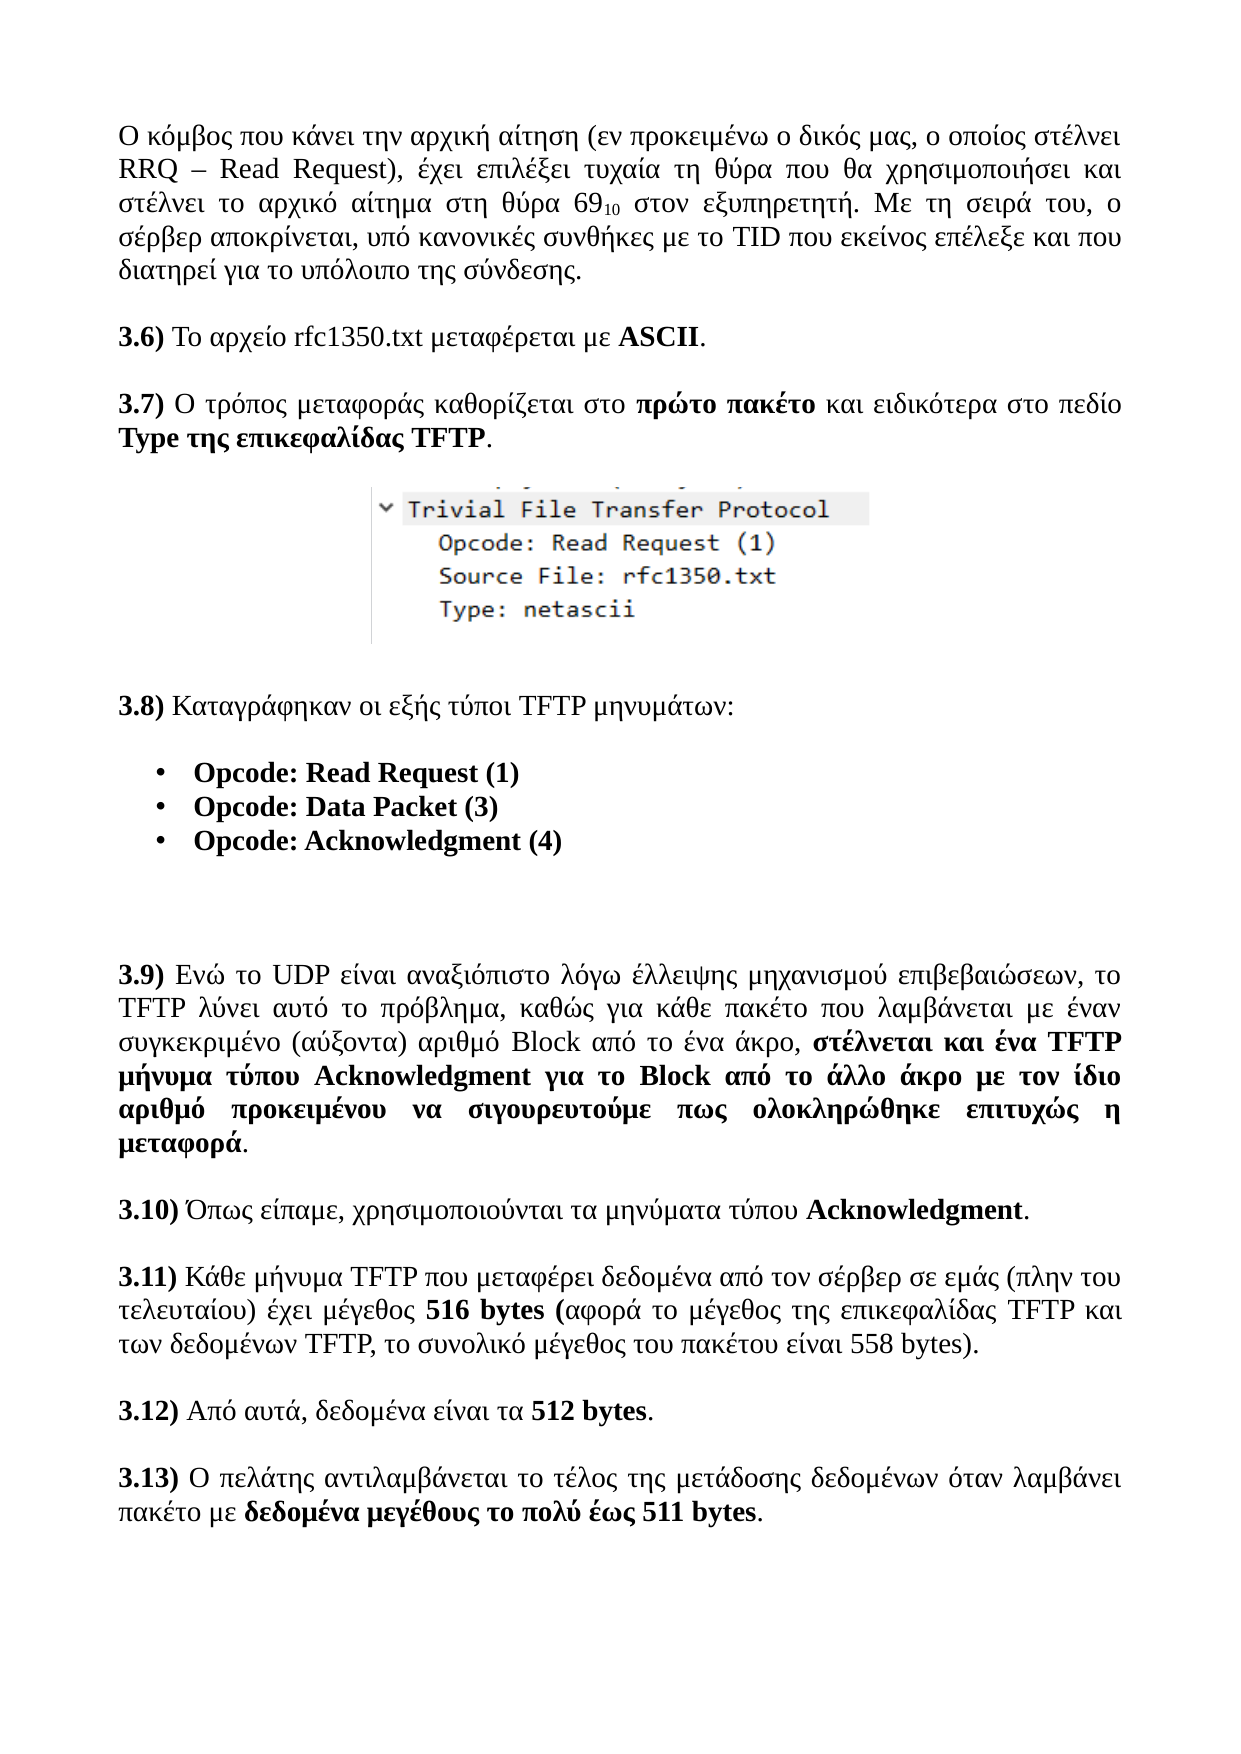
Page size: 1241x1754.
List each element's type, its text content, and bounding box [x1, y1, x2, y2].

picture [371, 487, 870, 644]
text 3.8) Καταγράφηκαν οι εξής τύποι TFTP μηνυμάτων: [118, 688, 1122, 722]
text 3.11) Κάθε μήνυμα TFTP που μεταφέρει δεδομένα από τον σέρβερ σε εμάς (πλην του τελευταίου) έχει μέγεθος 516 bytes (αφορά το μέγεθος της επικεφαλίδας TFTP και των δεδομένων TFTP, το συνολικό μέγεθος του πακέτου είναι 558 bytes). [118, 1259, 1122, 1359]
list Opcode: Data Packet (3) [156, 789, 1122, 823]
text 3.13) Ο πελάτης αντιλαμβάνεται το τέλος της μετάδοσης δεδομένων όταν λαμβάνει πακέτο με δεδομένα μεγέθους το πολύ έως 511 bytes. [118, 1460, 1122, 1527]
text Ο κόμβος που κάνει την αρχική αίτηση (εν προκειμένω ο δικός μας, ο οποίος στέλνει RRQ – Read Request), έχει επιλέξει τυχαία τη θύρα που θα χρησιμοποιήσει και στέλνει το αρχικό αίτημα στη θύρα 6910 στον εξυπηρετητή. Με τη σειρά του, ο σέρβερ αποκρίνεται, υπό κανονικές συνθήκες με το TID που εκείνος επέλεξε και που διατηρεί για το υπόλοιπο της σύνδεσης. [118, 118, 1122, 286]
text 3.7) Ο τρόπος μεταφοράς καθορίζεται στο πρώτο πακέτο και ειδικότερα στο πεδίο Type της επικεφαλίδας TFTP. [118, 386, 1122, 453]
text 3.9) Ενώ το UDP είναι αναξιόπιστο λόγω έλλειψης μηχανισμού επιβεβαιώσεων, το TFTP λύνει αυτό το πρόβλημα, καθώς για κάθε πακέτο που λαμβάνεται με έναν συγκεκριμένο (αύξοντα) αριθμό Block από το ένα άκρο, στέλνεται και ένα TFTP μήνυμα τύπου Acknowledgment για το Block από το άλλο άκρο με τον ίδιο αριθμό προκειμένου να σιγουρευτούμε πως ολοκληρώθηκε επιτυχώς η μεταφορά. [118, 957, 1122, 1158]
text 3.12) Από αυτά, δεδομένα είναι τα 512 bytes. [118, 1393, 1122, 1427]
text 3.6) Το αρχείο rfc1350.txt μεταφέρεται με ASCII. [118, 319, 1122, 353]
list Opcode: Read Request (1) [156, 755, 1122, 789]
list Opcode: Acknowledgment (4) [156, 823, 1122, 856]
text 3.10) Όπως είπαμε, χρησιμοποιούνται τα μηνύματα τύπου Acknowledgment. [118, 1192, 1122, 1225]
